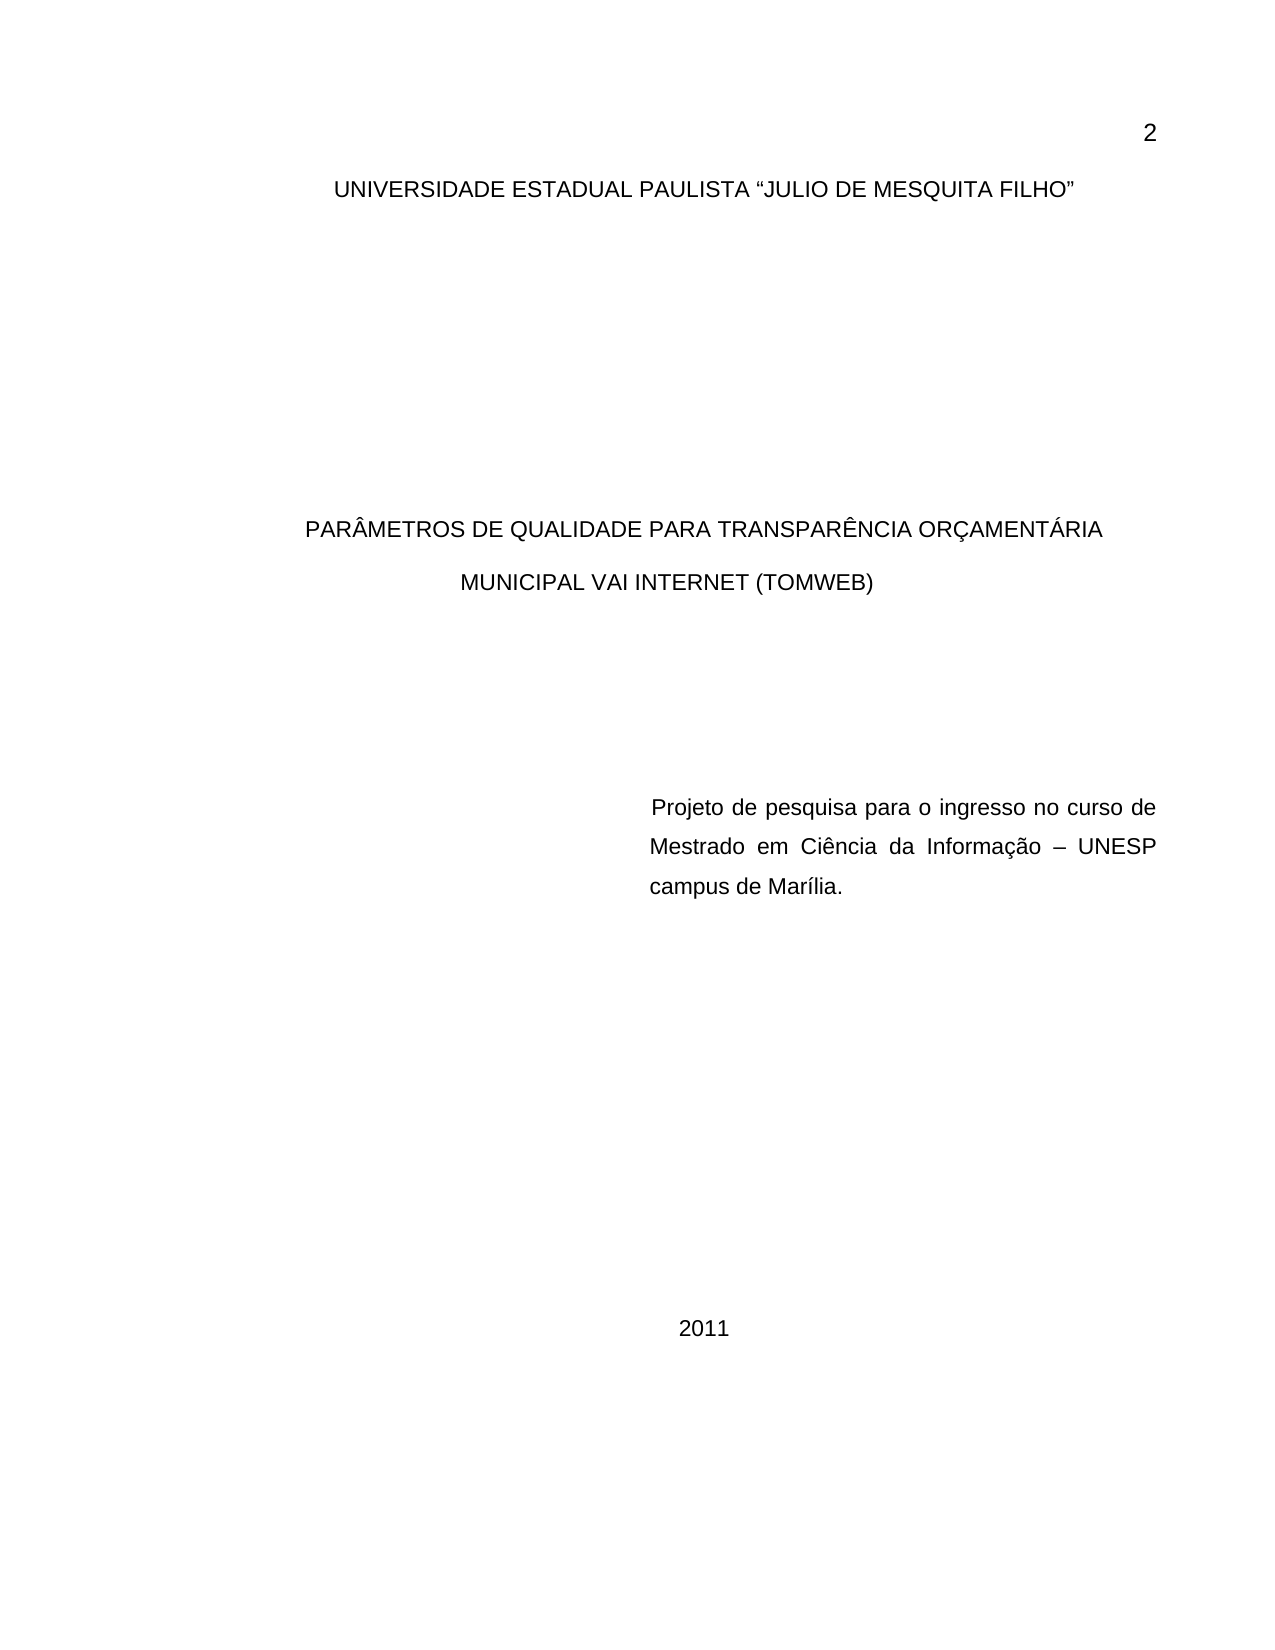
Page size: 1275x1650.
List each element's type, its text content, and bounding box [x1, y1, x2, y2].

text 2011 [177, 1314, 1157, 1341]
text PARÂMETROS DE QUALIDADE PARA TRANSPARÊNCIA ORÇAMENTÁRIA MUNICIPAL VAI INTERNET (TOMWEB) [177, 516, 1157, 595]
text Projeto de pesquisa para o ingresso no curso de Mestrado em Ciência da Informação – UNESP campus de Marília. [649, 794, 1157, 899]
text UNIVERSIDADE ESTADUAL PAULISTA “JULIO DE MESQUITA FILHO” [177, 176, 1157, 202]
